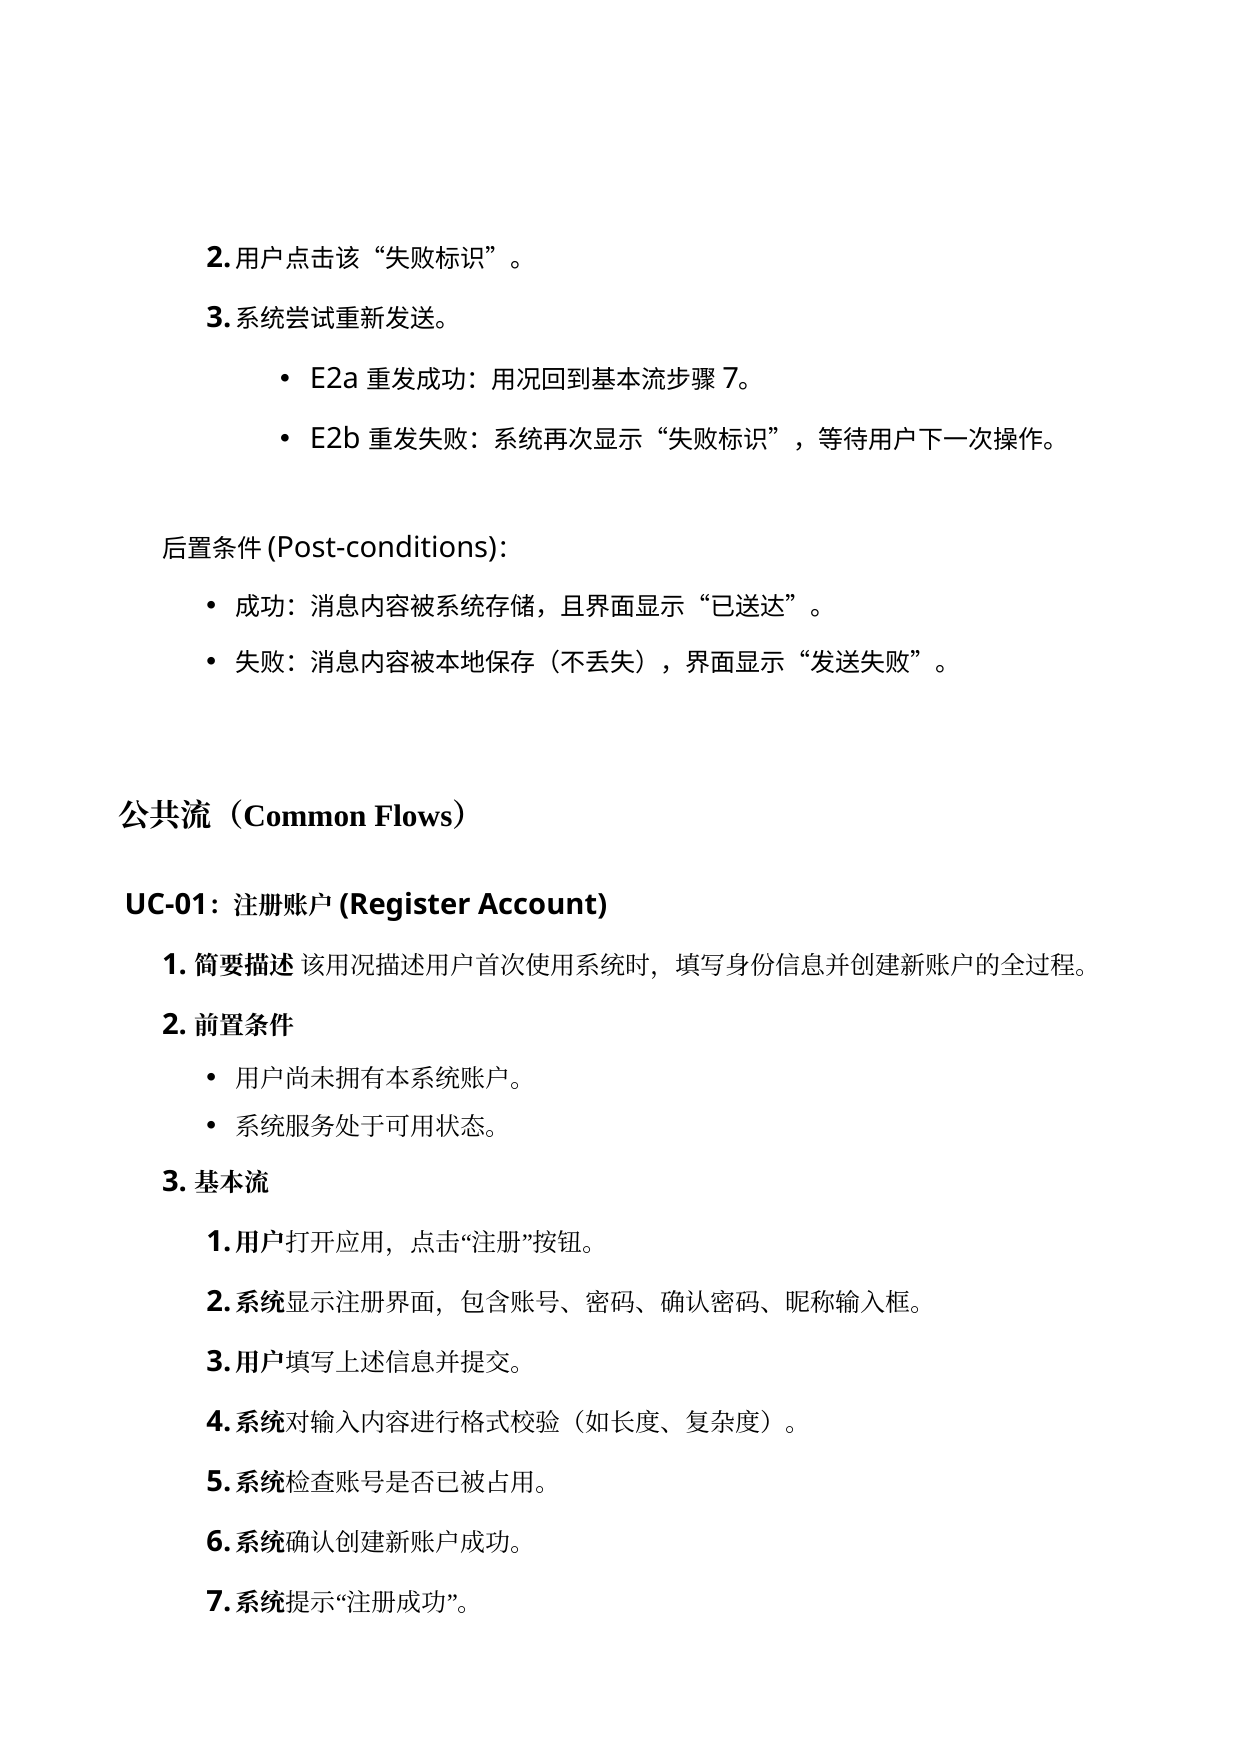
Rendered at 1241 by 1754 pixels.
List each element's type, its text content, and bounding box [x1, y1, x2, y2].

list 系统对输入内容进行格式校验（如长度、复杂度）。 [162, 1400, 1122, 1440]
text 后置条件 (Post-conditions)： [118, 526, 1122, 566]
list 用户点击该“失败标识”。 [162, 236, 1122, 276]
list 用户填写上述信息并提交。 [162, 1340, 1122, 1380]
list E2b 重发失败：系统再次显示“失败标识”，等待用户下一次操作。 [236, 418, 1122, 505]
text 2. 前置条件 [118, 1003, 1122, 1043]
list 用户打开应用，点击“注册”按钮。 [162, 1220, 1122, 1260]
list 系统检查账号是否已被占用。 [162, 1460, 1122, 1500]
list 系统服务处于可用状态。 [162, 1112, 1122, 1141]
list 系统尝试重新发送。 [162, 297, 1122, 336]
list 系统确认创建新账户成功。 [162, 1521, 1122, 1560]
list 系统显示注册界面，包含账号、密码、确认密码、昵称输入框。 [162, 1280, 1122, 1320]
text UC-01：注册账户 (Register Account) [118, 847, 1122, 923]
list 失败：消息内容被本地保存（不丢失），界面显示“发送失败”。 [162, 643, 1122, 679]
list 系统提示“注册成功”。 [162, 1581, 1122, 1620]
text 公共流（Common Flows） [118, 699, 1122, 833]
list E2a 重发成功：用况回到基本流步骤 7。 [236, 357, 1122, 397]
list 成功：消息内容被系统存储，且界面显示“已送达”。 [162, 586, 1122, 623]
list 用户尚未拥有本系统账户。 [162, 1064, 1122, 1093]
text 1. 简要描述 该用况描述用户首次使用系统时，填写身份信息并创建新账户的全过程。 [118, 943, 1122, 983]
text 3. 基本流 [118, 1160, 1122, 1199]
